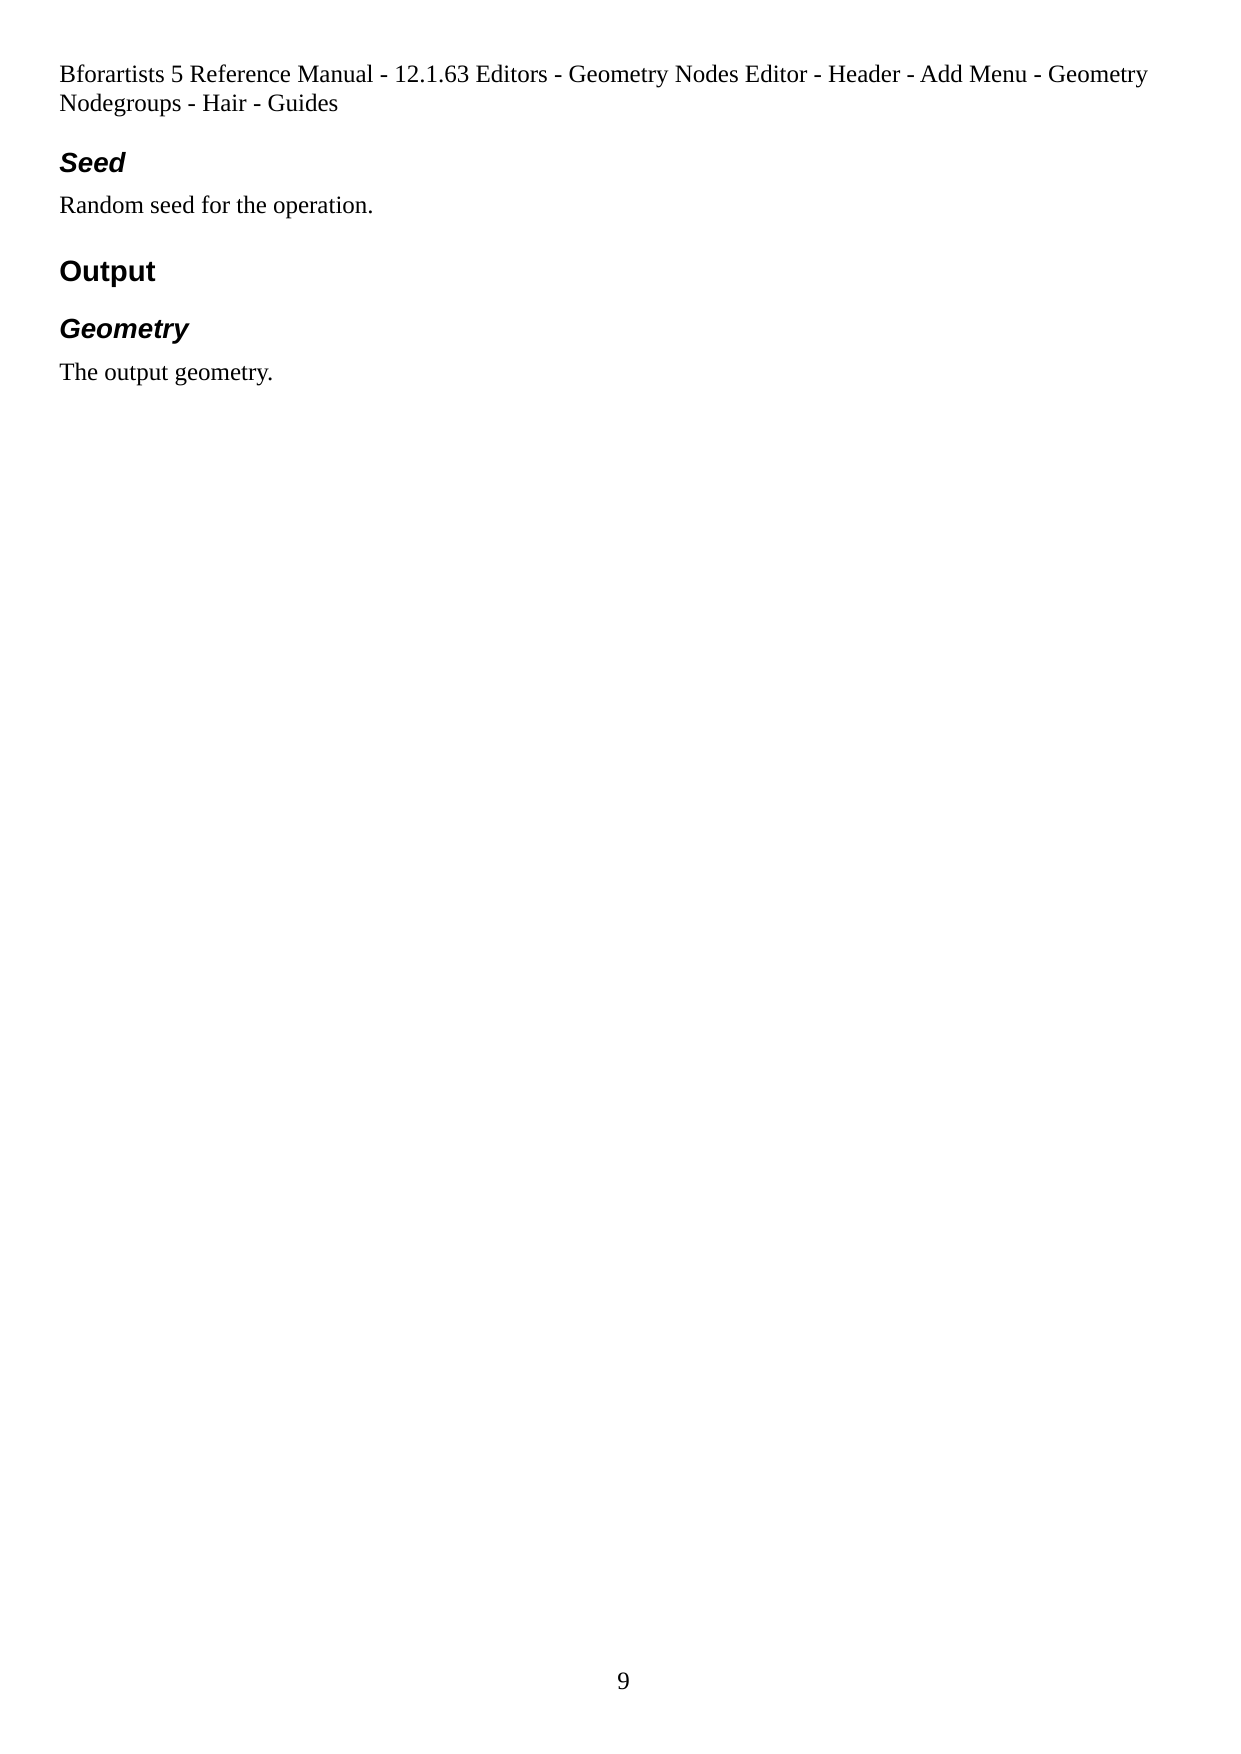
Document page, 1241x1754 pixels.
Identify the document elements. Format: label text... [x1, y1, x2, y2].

subtitle Output [59, 254, 1181, 288]
text The output geometry. [59, 357, 1181, 386]
subtitle Geometry [59, 313, 1181, 345]
text Random seed for the operation. [59, 190, 1181, 219]
subtitle Seed [59, 146, 1181, 178]
